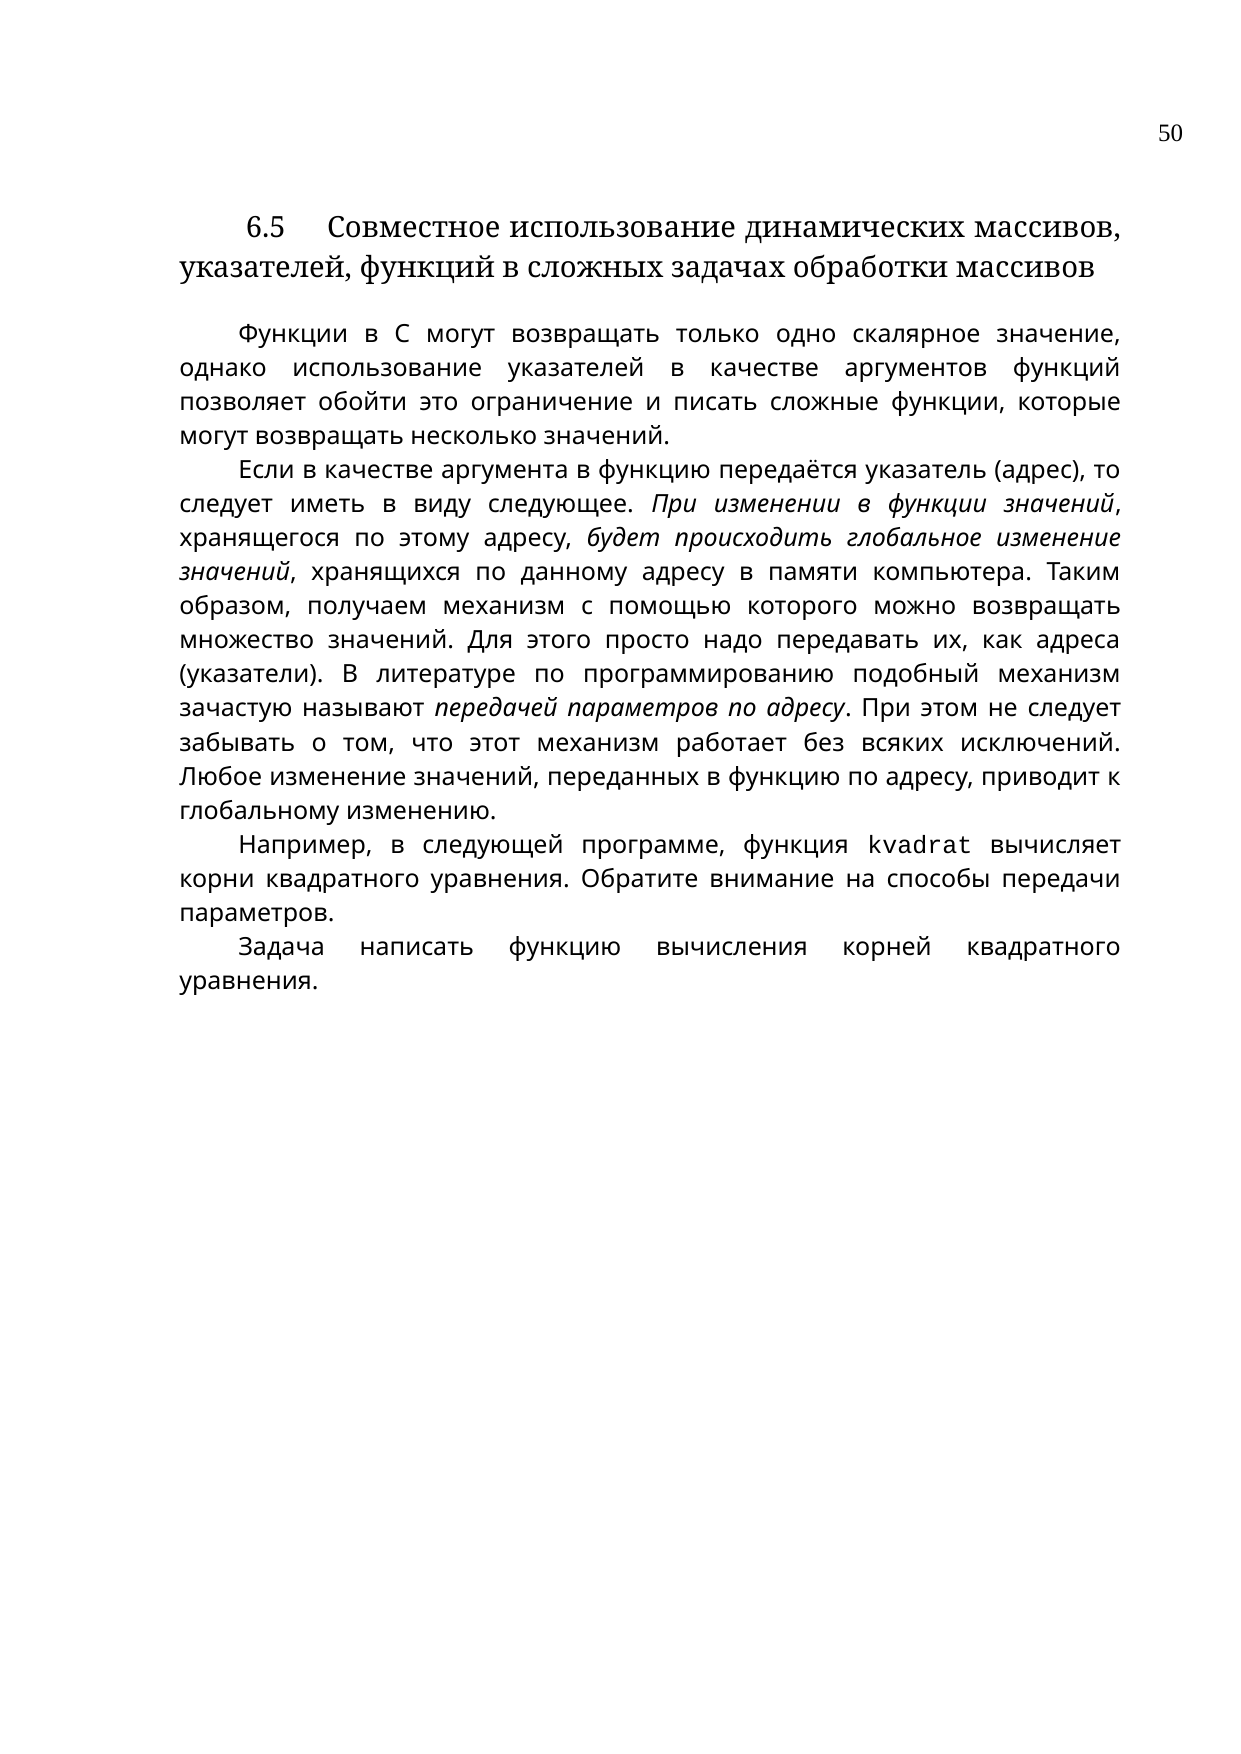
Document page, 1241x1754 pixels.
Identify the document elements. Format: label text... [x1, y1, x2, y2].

text Если в качестве аргумента в функцию передаётся указатель (адрес), то следует иметь в виду следующее. При изменении в функции значений, хранящегося по этому адресу, будет происходить глобальное изменение значений, хранящихся по данному адресу в памяти компьютера. Таким образом, получаем механизм с помощью которого можно возвращать множество значений. Для этого просто надо передавать их, как адреса (указатели). В литературе по программированию подобный механизм зачастую называют передачей параметров по адресу. При этом не следует забывать о том, что этот механизм работает без всяких исключений. Любое изменение значений, переданных в функцию по адресу, приводит к глобальному изменению. [179, 452, 1121, 826]
text Функции в С могут возвращать только одно скалярное значение, однако использование указателей в качестве аргументов функций позволяет обойти это ограничение и писать сложные функции, которые могут возвращать несколько значений. [179, 315, 1121, 452]
subtitle Совместное использование динамических массивов, указателей, функций в сложных задачах обработки массивов [179, 207, 1121, 286]
text Задача написать функцию вычисления корней квадратного уравнения. [179, 929, 1121, 997]
text Например, в следующей программе, функция kvadrat вычисляет корни квадратного уравнения. Обратите внимание на способы передачи параметров. [179, 826, 1121, 929]
